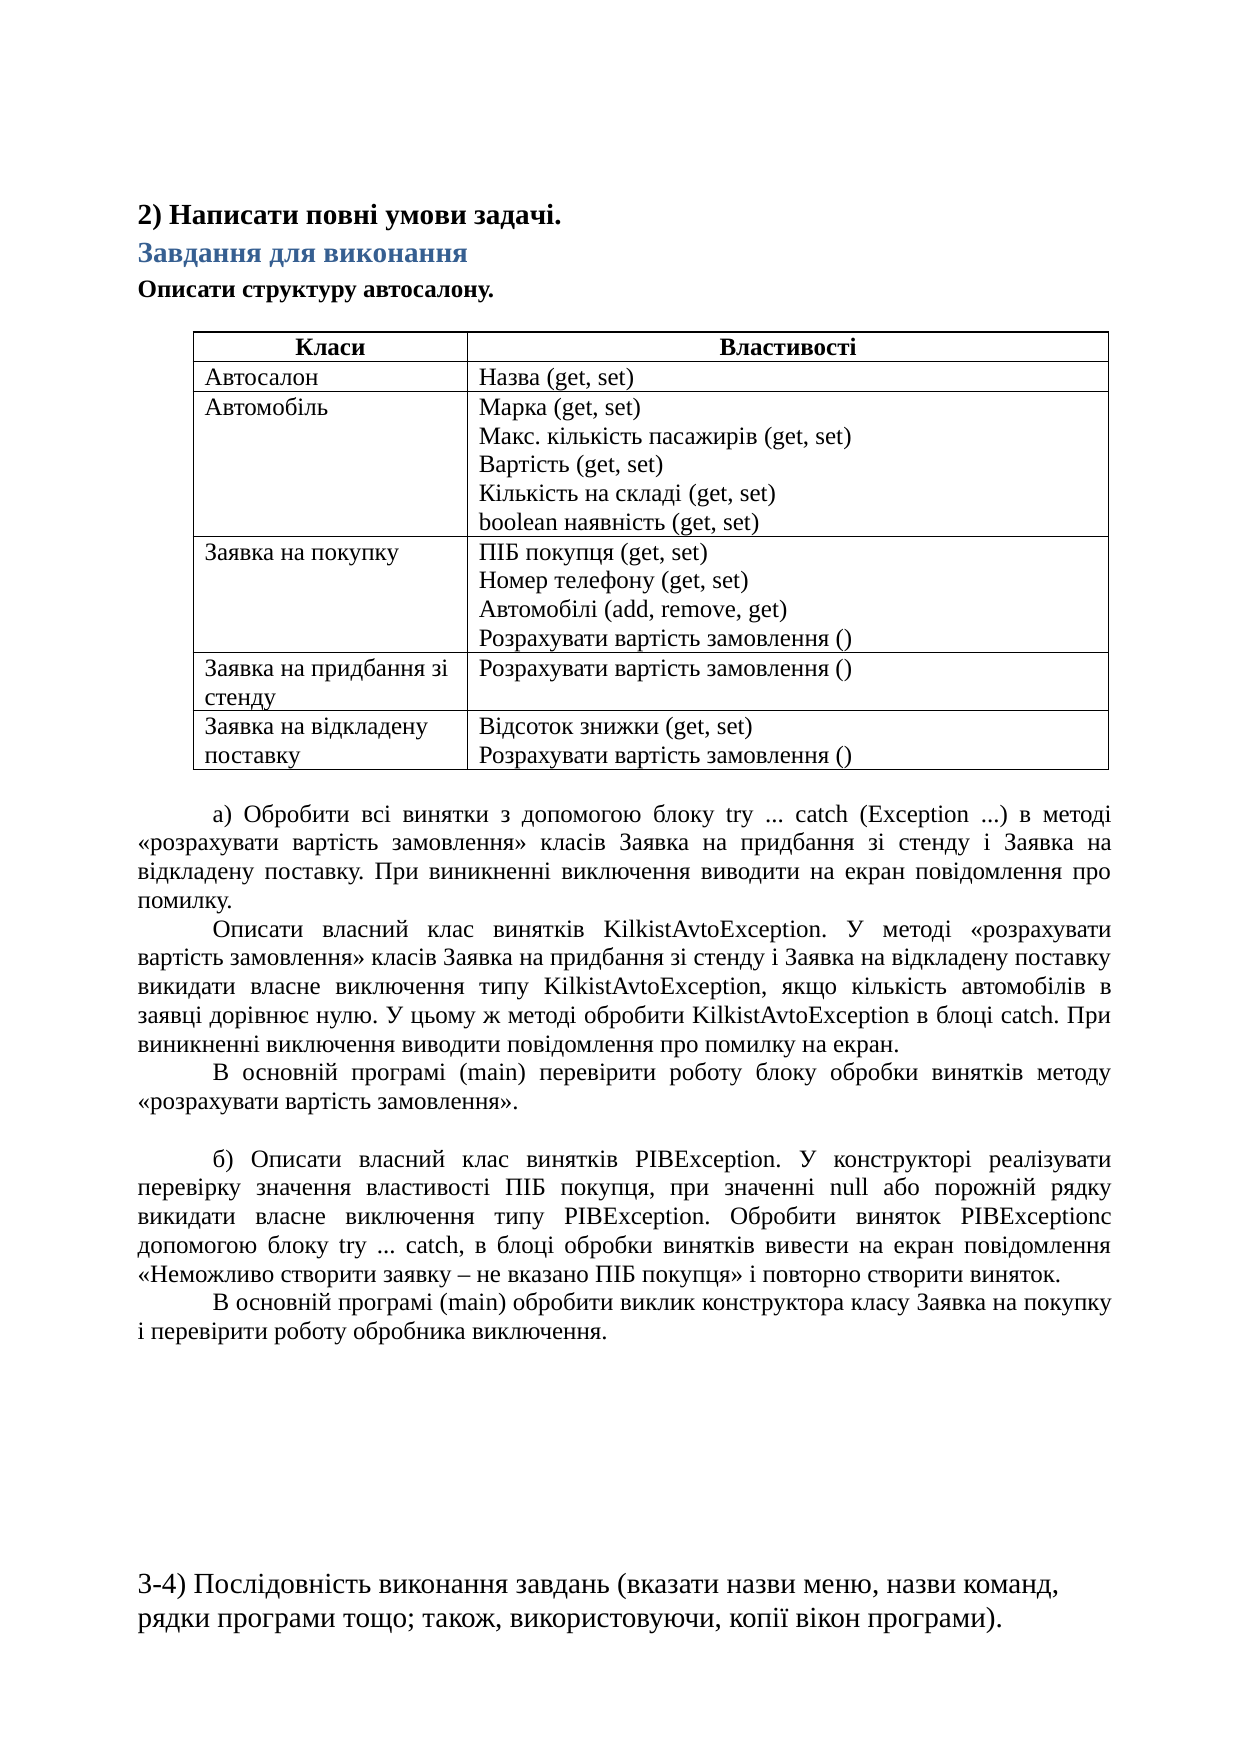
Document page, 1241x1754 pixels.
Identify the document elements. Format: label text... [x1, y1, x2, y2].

text а) Обробити всі винятки з допомогою блоку try ... catch (Exception ...) в методі «розрахувати вартість замовлення» класів Заявка на придбання зі стенду і Заявка на відкладену поставку. При виникненні виключення виводити на екран повідомлення про помилку. [137, 799, 1112, 914]
table_cell ПІБ покупця (get, set) Номер телефону (get, set) Автомобілі (add, remove, get) Розрахувати вартість замовлення () [468, 537, 1108, 652]
table_cell Заявка на відкладену поставку [194, 711, 467, 769]
table_cell Автосалон [194, 362, 467, 391]
table_header Властивості [468, 333, 1108, 361]
text б) Описати власний клас винятків PIBException. У конструкторі реалізувати перевірку значення властивості ПІБ покупця, при значенні null або порожній рядку викидати власне виключення типу PIBException. Обробити виняток PIBExceptionс допомогою блоку try ... catch, в блоці обробки винятків вивести на екран повідомлення «Неможливо створити заявку – не вказано ПІБ покупця» і повторно створити виняток. [137, 1144, 1112, 1287]
table_cell Заявка на покупку [194, 537, 467, 652]
text В основній програмі (main) перевірити роботу блоку обробки винятків методу «розрахувати вартість замовлення». [137, 1057, 1112, 1115]
table_header Класи [194, 333, 467, 361]
text Описати власний клас винятків KilkistAvtoException. У методі «розрахувати вартість замовлення» класів Заявка на придбання зі стенду і Заявка на відкладену поставку викидати власне виключення типу KilkistAvtoException, якщо кількість автомобілів в заявці дорівнює нулю. У цьому ж методі обробити KilkistAvtoException в блоці catch. При виникненні виключення виводити повідомлення про помилку на екран. [137, 914, 1112, 1057]
table_cell Відсоток знижки (get, set) Розрахувати вартість замовлення () [468, 711, 1108, 769]
table_cell Розрахувати вартість замовлення () [468, 653, 1108, 710]
text В основній програмі (main) обробити виклик конструктора класу Заявка на покупку і перевірити роботу обробника виключення. [137, 1287, 1112, 1345]
table_cell Автомобіль [194, 392, 467, 536]
table_cell Назва (get, set) [468, 362, 1108, 391]
table_cell Марка (get, set) Макс. кількість пасажирів (get, set) Вартість (get, set) Кількість на складі (get, set) boolean наявність (get, set) [468, 392, 1108, 536]
text 3-4) Послідовність виконання завдань (вказати назви меню, назви команд, рядки програми тощо; також, використовуючи, копії вікон програми). [137, 1566, 1112, 1633]
text Описати структуру автосалону. [137, 274, 1112, 303]
subtitle 2) Написати повні умови задачі. Завдання для виконання [137, 197, 1112, 269]
table_cell Заявка на придбання зі стенду [194, 653, 467, 710]
